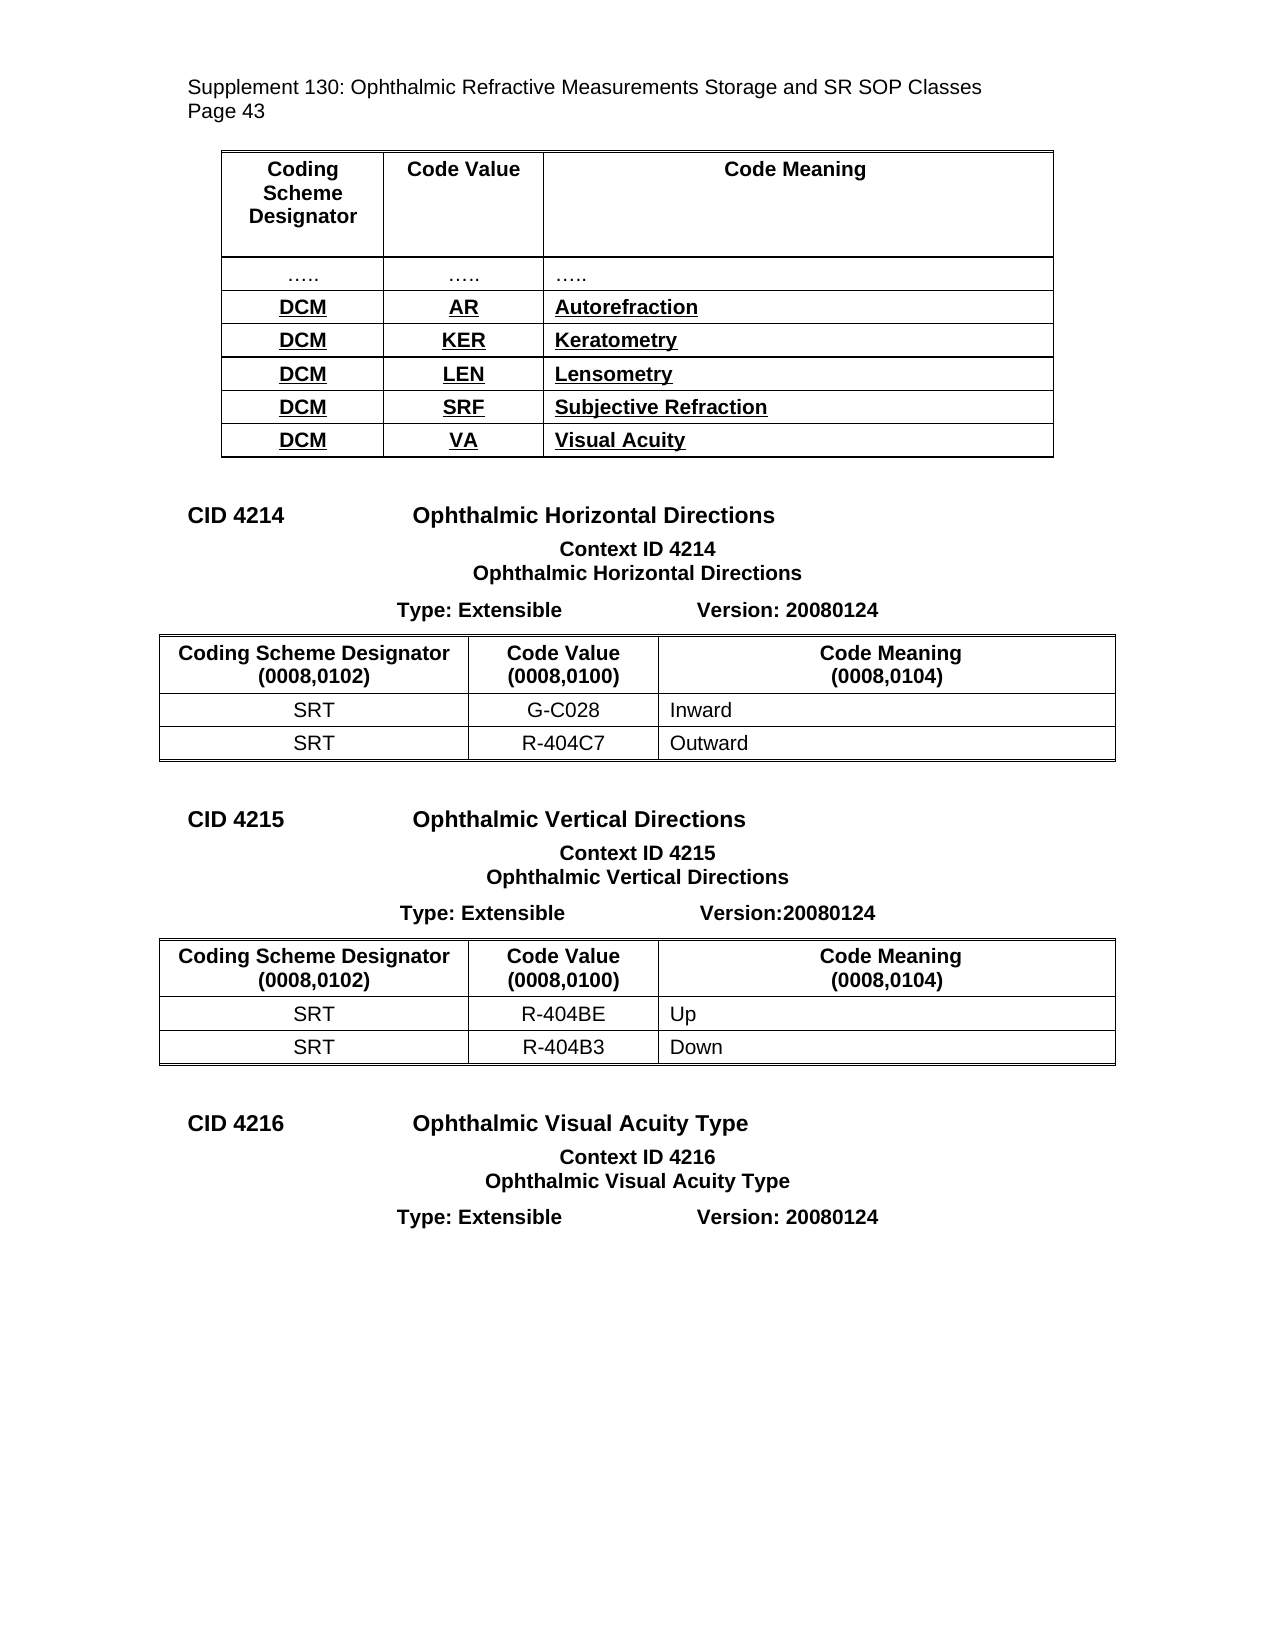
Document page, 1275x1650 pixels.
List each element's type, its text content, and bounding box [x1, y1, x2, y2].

table_cell DCM [222, 324, 383, 356]
title Context ID 4216 Ophthalmic Visual Acuity Type [187, 1145, 1087, 1193]
table_cell DCM [222, 424, 383, 456]
title Context ID 4214 Ophthalmic Horizontal Directions [187, 537, 1087, 585]
table_header Coding Scheme Designator (0008,0102) [160, 637, 468, 692]
table_cell Lensometry [544, 358, 1053, 390]
table_header Coding Scheme Designator (0008,0102) [160, 941, 468, 996]
table_cell G-C028 [469, 694, 658, 726]
table_cell LEN [384, 358, 543, 390]
table_cell DCM [222, 391, 383, 423]
table_header Code Value (0008,0100) [469, 941, 658, 996]
table_cell R-404BE [469, 997, 658, 1029]
table_cell KER [384, 324, 543, 356]
table_cell ….. [222, 258, 383, 290]
table_cell Autorefraction [544, 291, 1053, 323]
table_header Coding Scheme Designator [222, 153, 383, 256]
table_cell ….. [384, 258, 543, 290]
table_cell Up [659, 997, 1115, 1029]
table_cell SRT [160, 997, 468, 1029]
table_header Code Value [384, 153, 543, 256]
table_cell Keratometry [544, 324, 1053, 356]
table_cell VA [384, 424, 543, 456]
title Context ID 4215 Ophthalmic Vertical Directions [187, 841, 1087, 889]
title Type: Extensible Version:20080124 [187, 901, 1087, 925]
table_header Code Meaning [544, 153, 1053, 256]
table_cell Outward [659, 727, 1115, 759]
table_cell SRF [384, 391, 543, 423]
table_header Code Meaning (0008,0104) [659, 941, 1115, 996]
table_cell DCM [222, 291, 383, 323]
table_cell SRT [160, 694, 468, 726]
table_cell AR [384, 291, 543, 323]
subtitle CID 4214 Ophthalmic Horizontal Directions [187, 502, 1087, 529]
table_cell Down [659, 1031, 1115, 1063]
table_cell R-404C7 [469, 727, 658, 759]
table_cell DCM [222, 358, 383, 390]
subtitle CID 4216 Ophthalmic Visual Acuity Type [187, 1110, 1087, 1136]
subtitle CID 4215 Ophthalmic Vertical Directions [187, 806, 1087, 832]
table_cell R-404B3 [469, 1031, 658, 1063]
table_cell Subjective Refraction [544, 391, 1053, 423]
table_cell Visual Acuity [544, 424, 1053, 456]
title Type: Extensible Version: 20080124 [187, 597, 1087, 621]
table_cell SRT [160, 1031, 468, 1063]
table_cell Inward [659, 694, 1115, 726]
table_header Code Meaning (0008,0104) [659, 637, 1115, 692]
table_cell SRT [160, 727, 468, 759]
table_cell ….. [544, 258, 1053, 290]
title Type: Extensible Version: 20080124 [187, 1205, 1087, 1229]
table_header Code Value (0008,0100) [469, 637, 658, 692]
